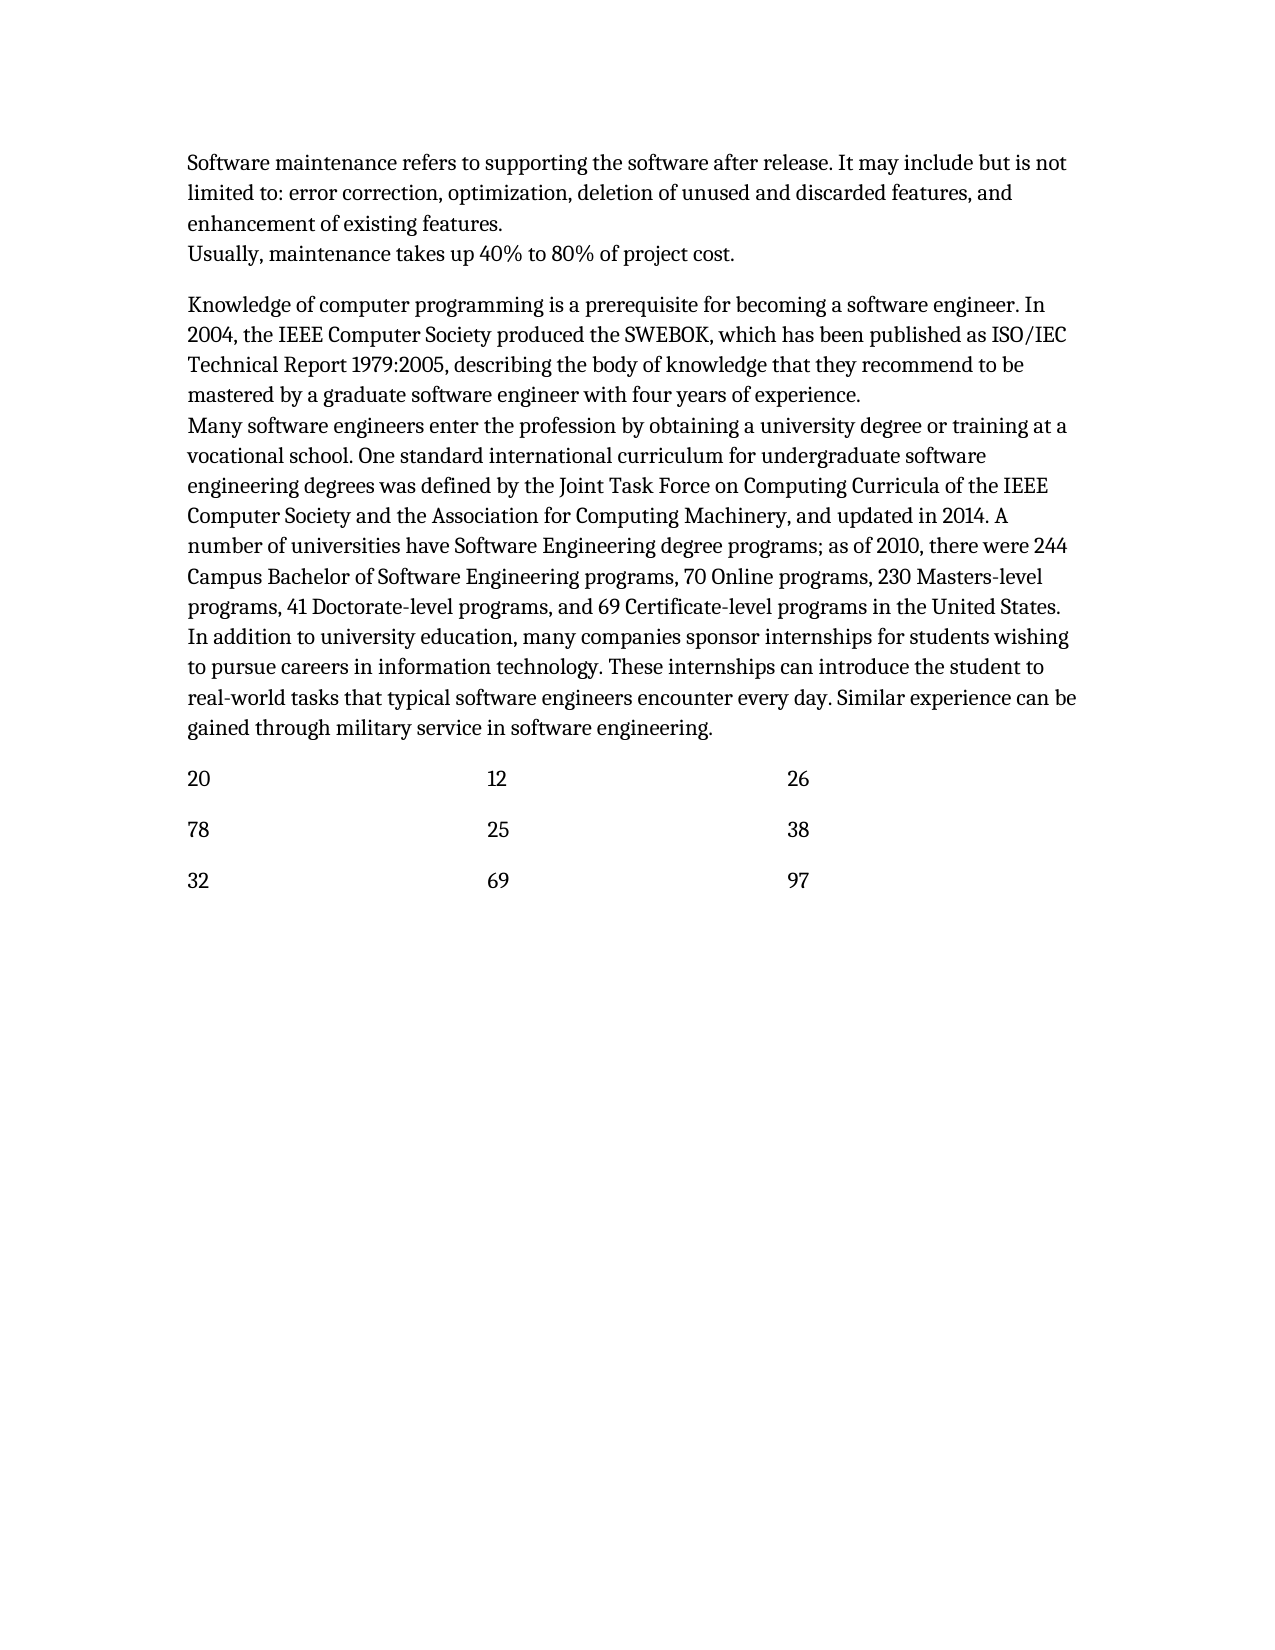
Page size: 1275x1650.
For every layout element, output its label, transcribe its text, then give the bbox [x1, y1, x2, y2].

table_header 20 [176, 766, 476, 817]
table_cell 97 [776, 868, 1076, 919]
table_header 26 [776, 766, 1076, 817]
table_cell 32 [176, 868, 476, 919]
table_cell 69 [476, 868, 776, 919]
table_cell 38 [776, 817, 1076, 868]
table_cell 78 [176, 817, 476, 868]
text Knowledge of computer programming is a prerequisite for becoming a software engineer. In 2004, the IEEE Computer Society produced the SWEBOK, which has been published as ISO/IEC Technical Report 1979:2005, describing the body of knowledge that they recommend to be mastered by a graduate software engineer with four years of experience. Many software engineers enter the profession by obtaining a university degree or training at a vocational school. One standard international curriculum for undergraduate software engineering degrees was defined by the Joint Task Force on Computing Curricula of the IEEE Computer Society and the Association for Computing Machinery, and updated in 2014. A number of universities have Software Engineering degree programs; as of 2010, there were 244 Campus Bachelor of Software Engineering programs, 70 Online programs, 230 Masters-level programs, 41 Doctorate-level programs, and 69 Certificate-level programs in the United States. In addition to university education, many companies sponsor internships for students wishing to pursue careers in information technology. These internships can introduce the student to real-world tasks that typical software engineers encounter every day. Similar experience can be gained through military service in software engineering. [187, 292, 1087, 741]
table_cell 25 [476, 817, 776, 868]
text Software maintenance refers to supporting the software after release. It may include but is not limited to: error correction, optimization, deletion of unused and discarded features, and enhancement of existing features. Usually, maintenance takes up 40% to 80% of project cost. [187, 150, 1087, 267]
table_header 12 [476, 766, 776, 817]
